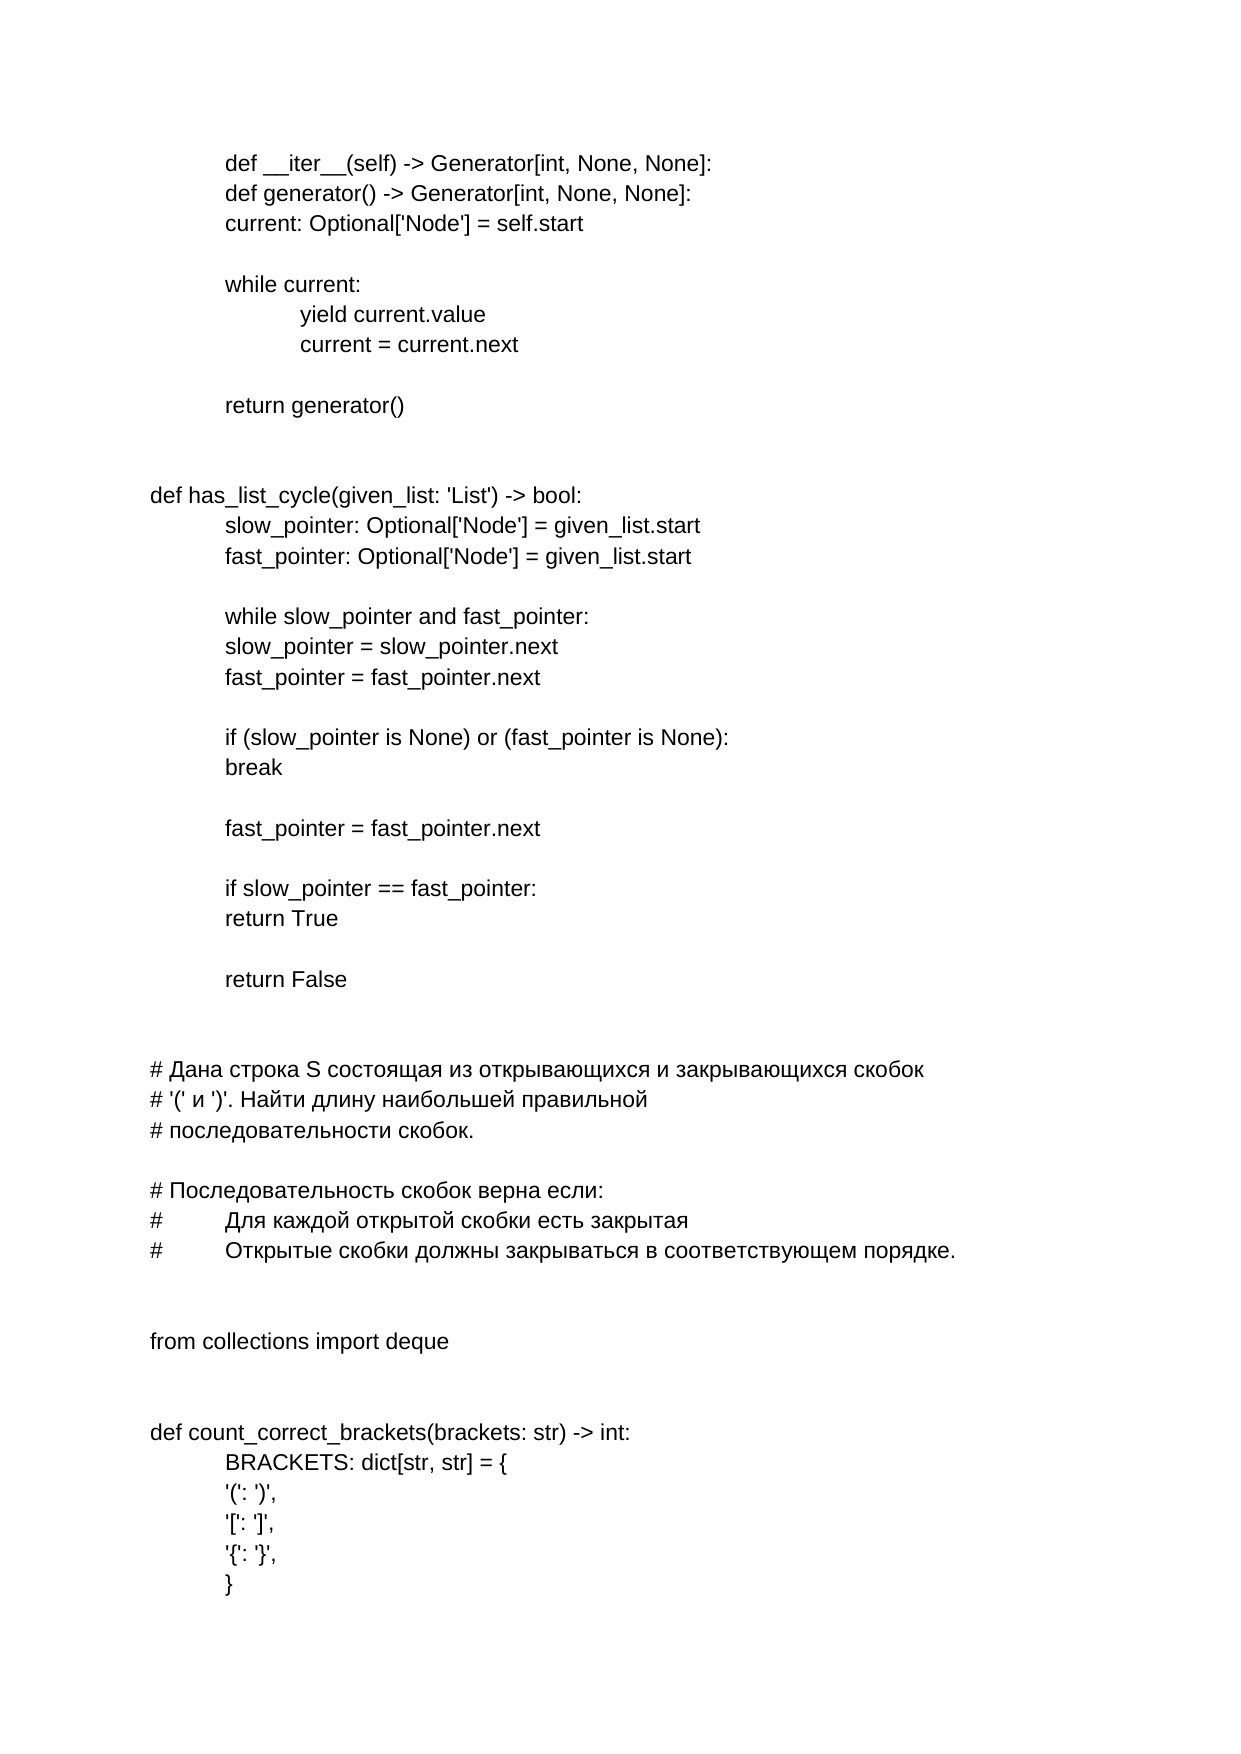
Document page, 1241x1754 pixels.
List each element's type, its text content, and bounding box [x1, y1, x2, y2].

text if (slow_pointer is None) or (fast_pointer is None): [150, 724, 1090, 750]
text '(': ')', [150, 1479, 1090, 1506]
text # последовательности скобок. [150, 1117, 1090, 1143]
text # Последовательность скобок верна если: [150, 1177, 1090, 1203]
text return generator() [150, 392, 1090, 418]
text fast_pointer: Optional['Node'] = given_list.start [150, 543, 1090, 569]
text } [150, 1570, 1090, 1596]
text def __iter__(self) -> Generator[int, None, None]: [150, 150, 1090, 176]
text yield current.value [150, 301, 1090, 327]
text def has_list_cycle(given_list: 'List') -> bool: [150, 482, 1090, 509]
text slow_pointer = slow_pointer.next [150, 633, 1090, 660]
text from collections import deque [150, 1328, 1090, 1354]
text current = current.next [150, 331, 1090, 358]
text slow_pointer: Optional['Node'] = given_list.start [150, 512, 1090, 539]
text '[': ']', [150, 1509, 1090, 1536]
text # Для каждой открытой скобки есть закрытая [150, 1207, 1090, 1234]
text break [150, 754, 1090, 781]
text fast_pointer = fast_pointer.next [150, 814, 1090, 841]
text '{': '}', [150, 1539, 1090, 1566]
text fast_pointer = fast_pointer.next [150, 663, 1090, 690]
text while slow_pointer and fast_pointer: [150, 603, 1090, 629]
text return False [150, 966, 1090, 992]
text return True [150, 905, 1090, 932]
text def generator() -> Generator[int, None, None]: [150, 180, 1090, 207]
text BRACKETS: dict[str, str] = { [150, 1449, 1090, 1475]
text while current: [150, 271, 1090, 297]
text # Дана строка S состоящая из открывающихся и закрывающихся скобок [150, 1056, 1090, 1083]
text current: Optional['Node'] = self.start [150, 210, 1090, 237]
text def count_correct_brackets(brackets: str) -> int: [150, 1419, 1090, 1445]
text if slow_pointer == fast_pointer: [150, 875, 1090, 901]
text # '(' и ')'. Найти длину наибольшей правильной [150, 1086, 1090, 1113]
text # Открытые скобки должны закрываться в соответствующем порядке. [150, 1237, 1090, 1264]
